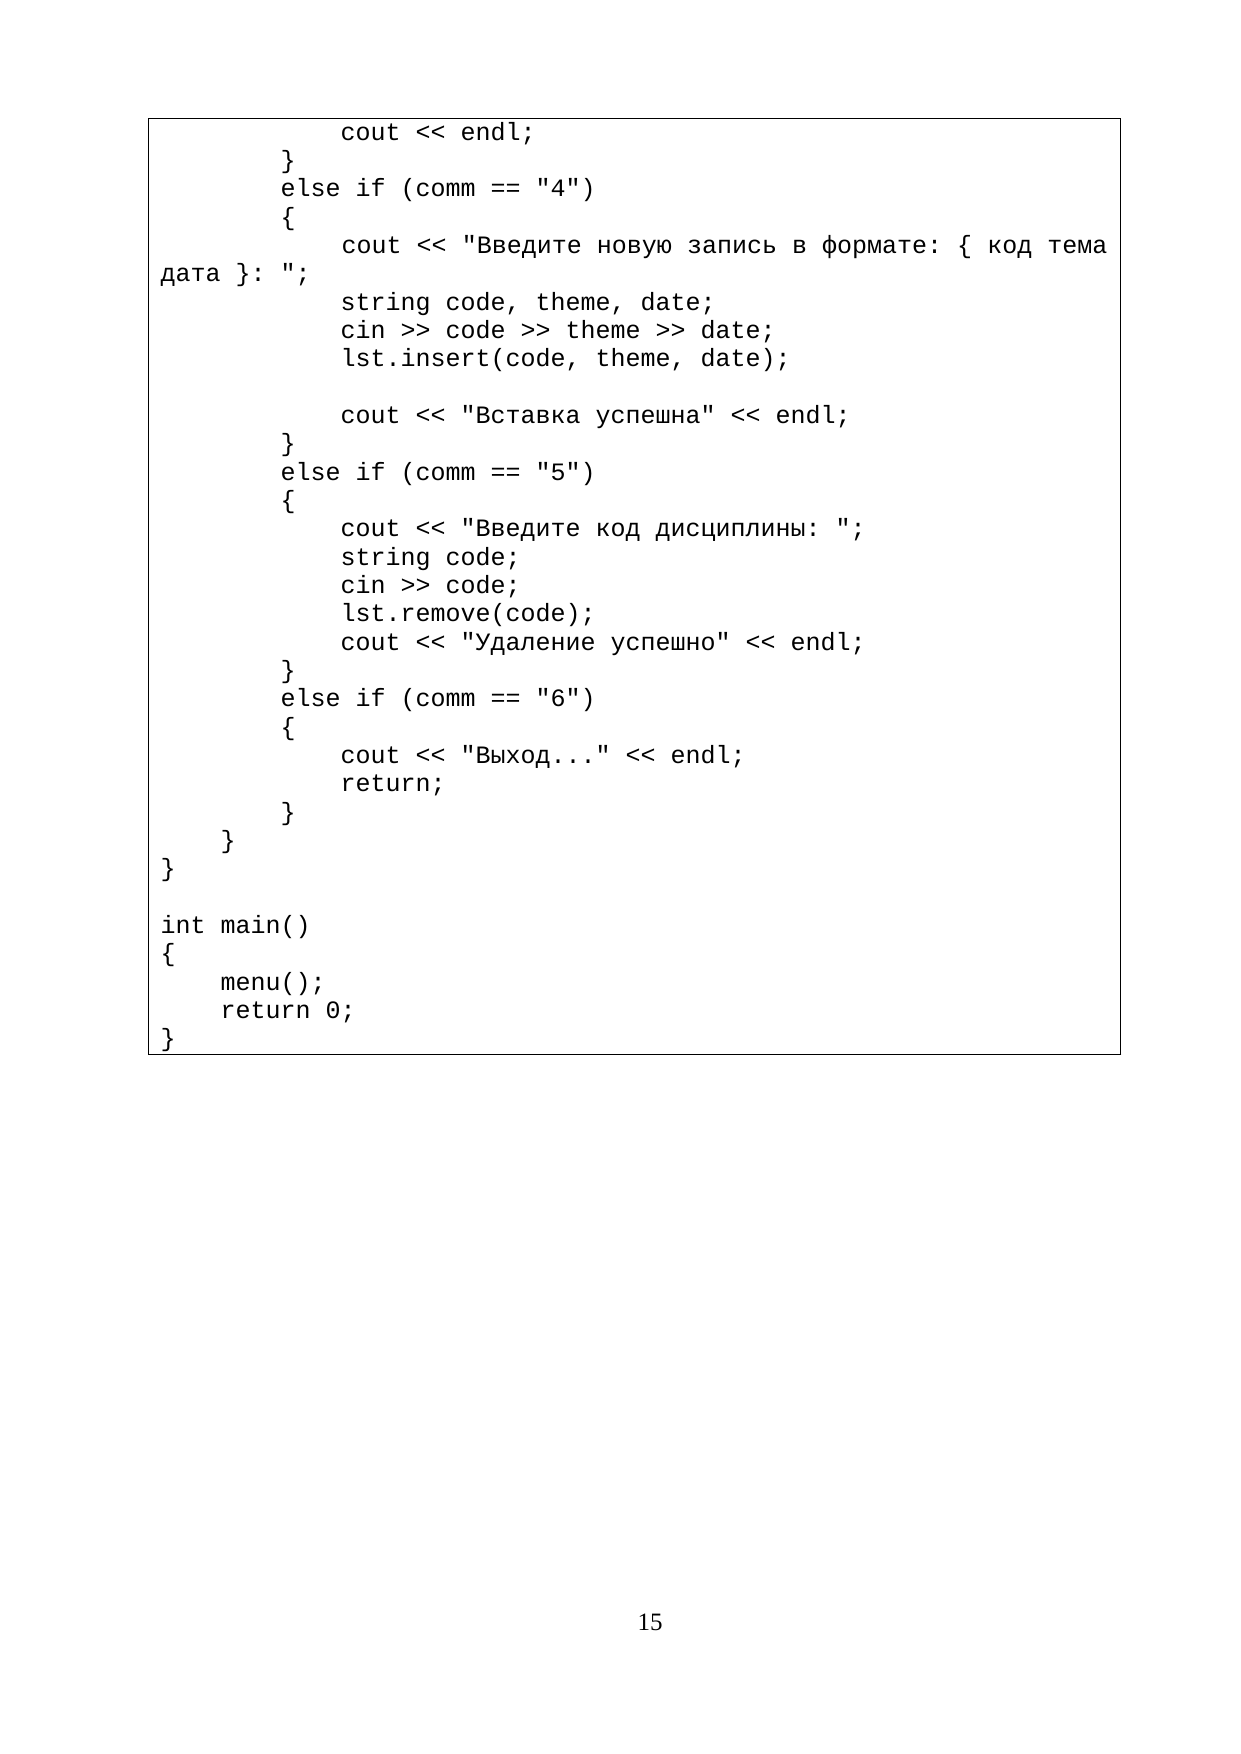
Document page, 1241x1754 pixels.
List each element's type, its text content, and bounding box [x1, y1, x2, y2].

table_header cout << endl; } else if (comm == "4") { cout << "Введите новую запись в формате: { код тема дата }: "; string code, theme, date; cin >> code >> theme >> date; lst.insert(code, theme, date); cout << "Вставка успешна" << endl; } else if (comm == "5") { cout << "Введите код дисциплины: "; string code; cin >> code; lst.remove(code); cout << "Удаление успешно" << endl; } else if (comm == "6") { cout << "Выход..." << endl; return; } } } int main() { menu(); return 0; } [149, 119, 1120, 1054]
